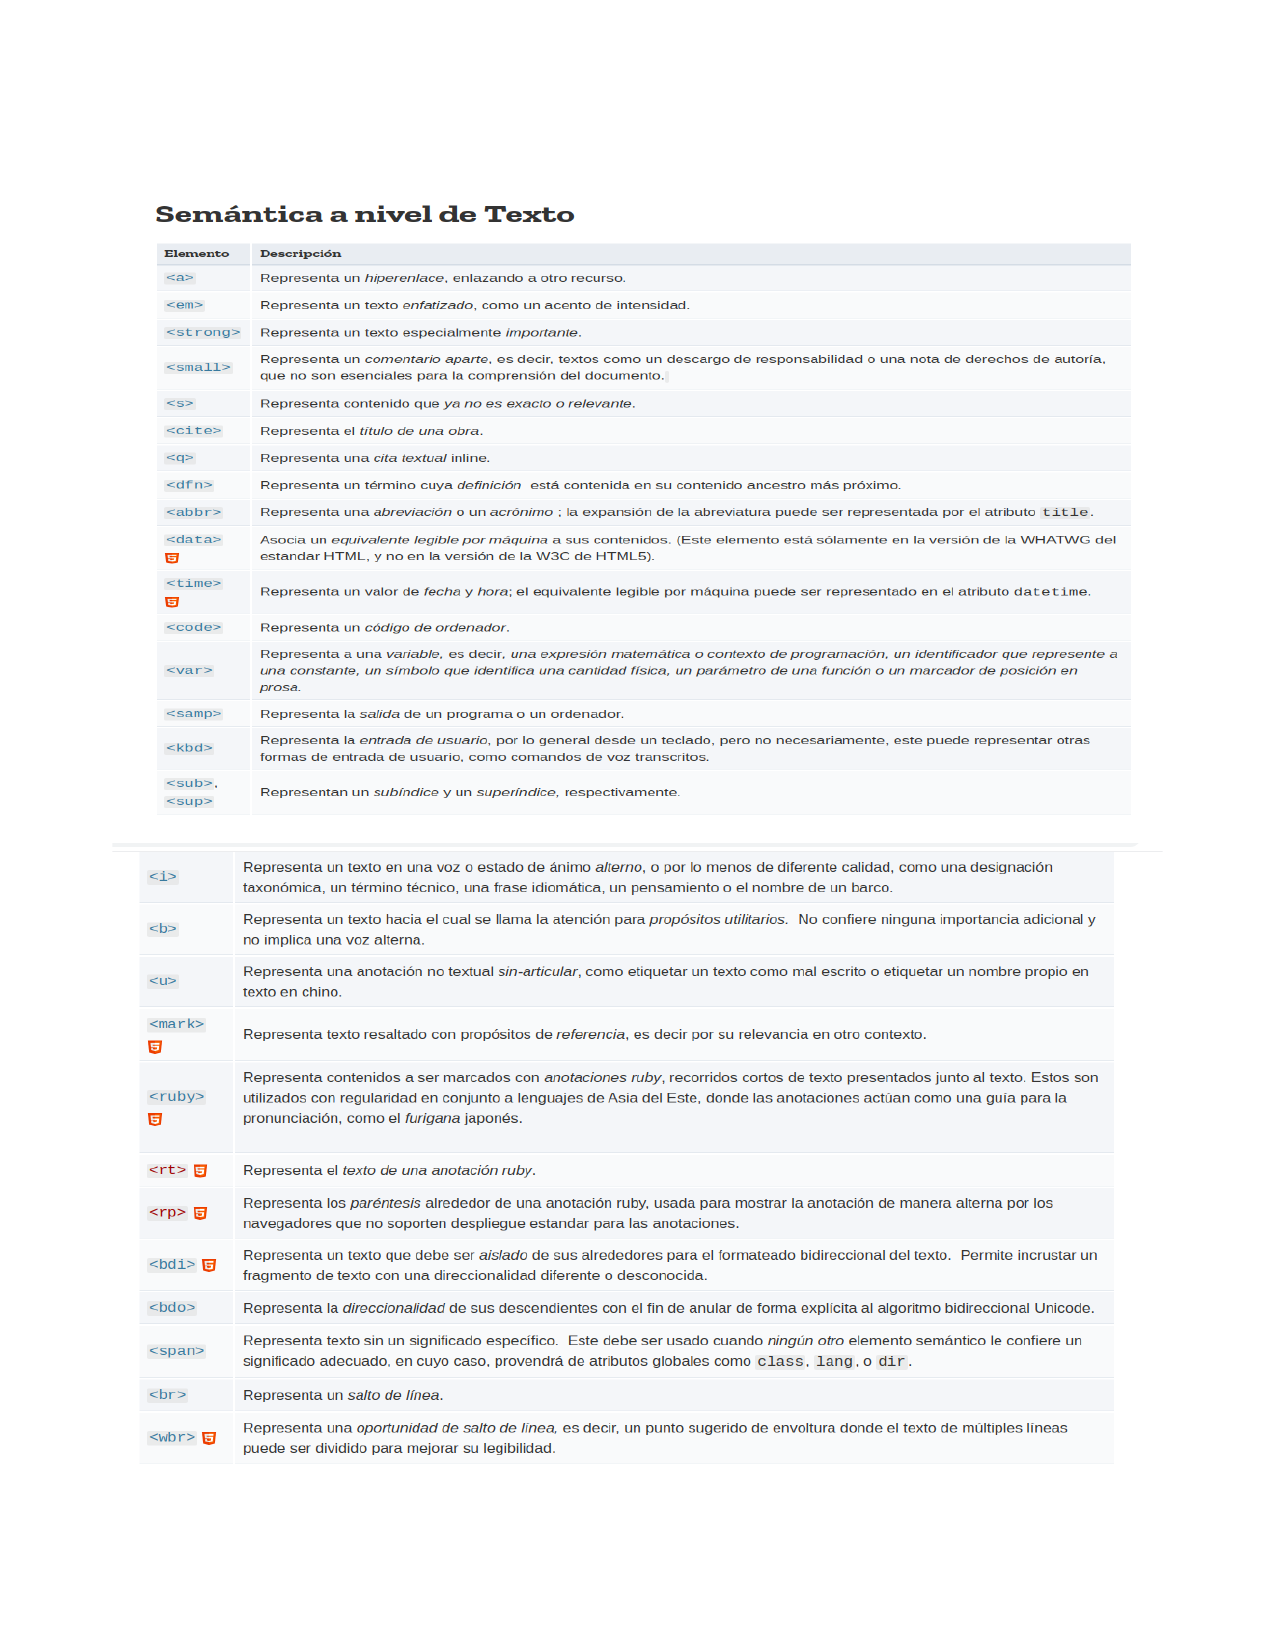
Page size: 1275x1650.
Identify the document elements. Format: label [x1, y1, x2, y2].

picture [132, 180, 1171, 815]
picture [112, 843, 1163, 1503]
